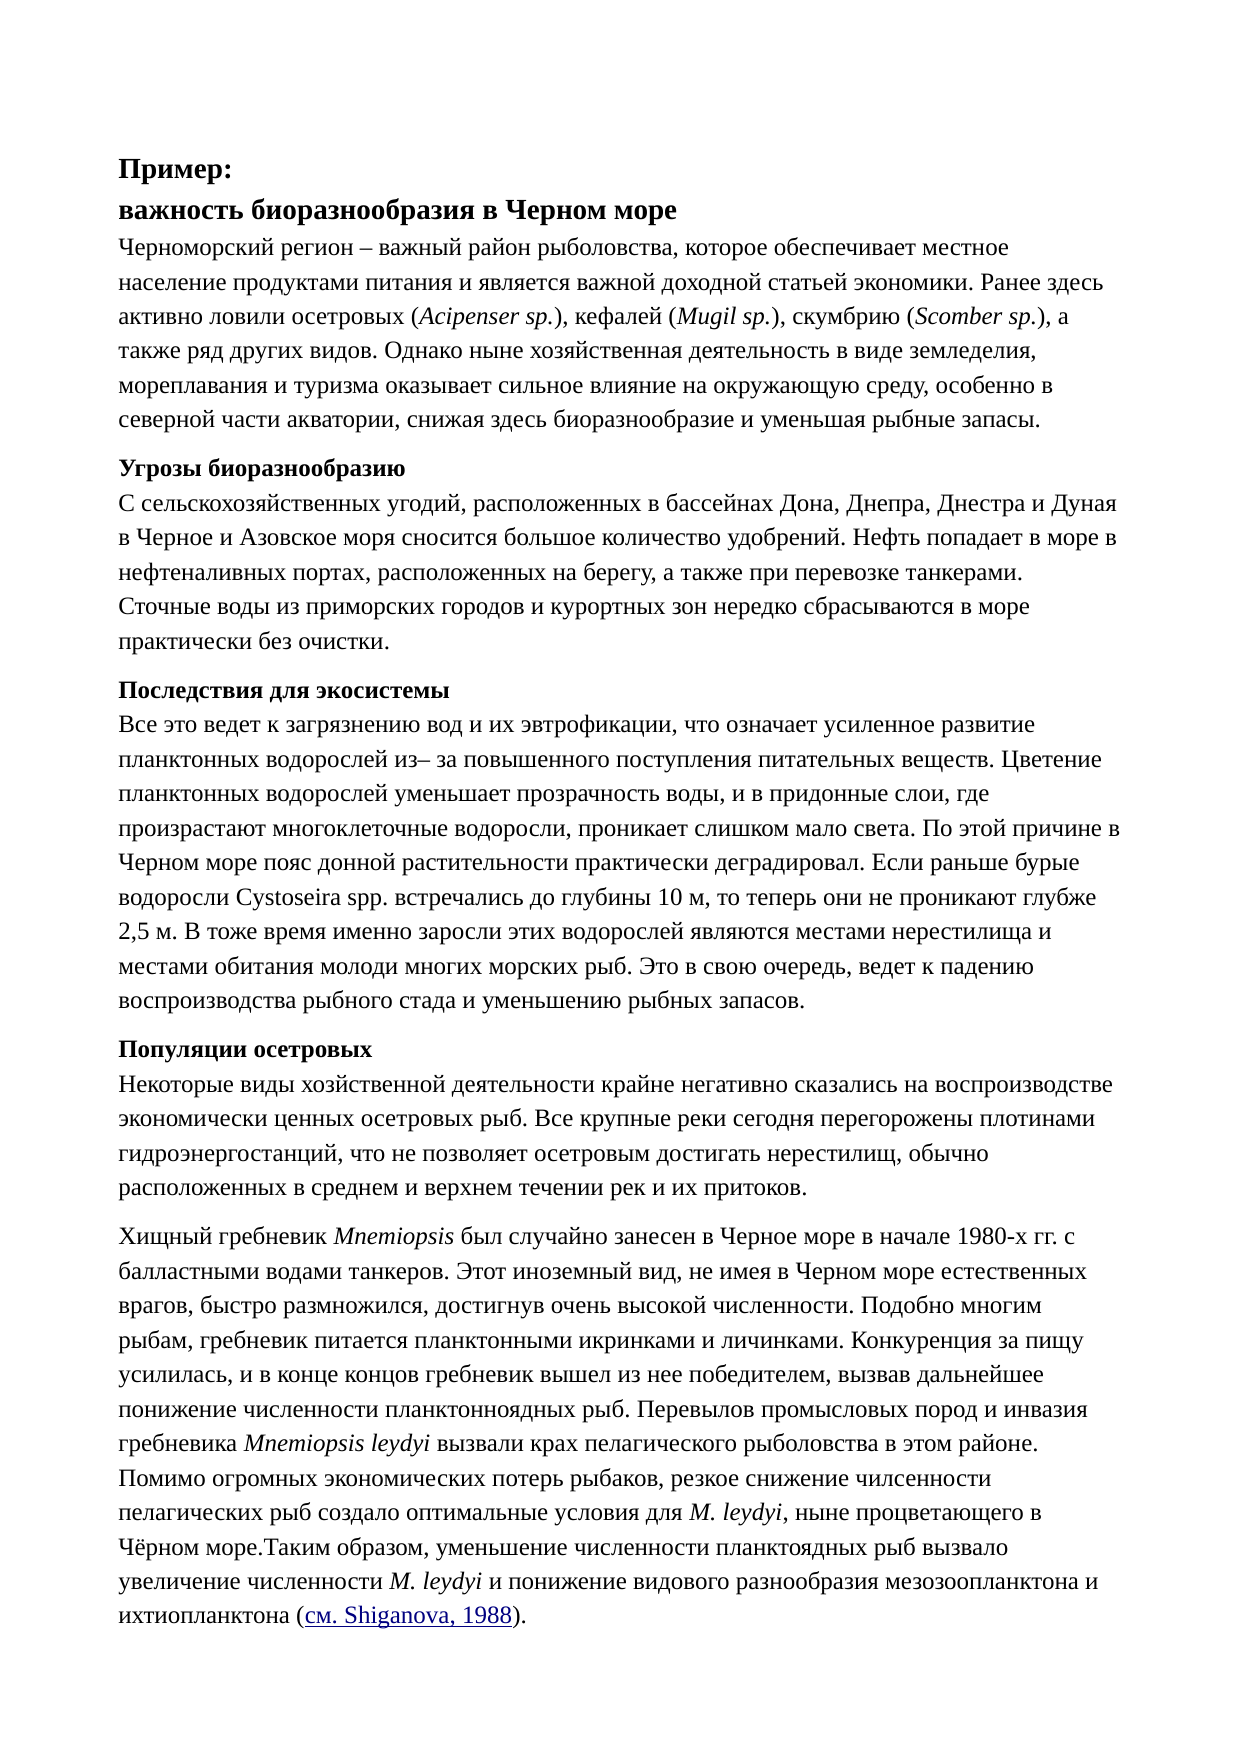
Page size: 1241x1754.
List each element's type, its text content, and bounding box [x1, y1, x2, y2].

text Угрозы биоразнообразию С сельскохозяйственных угодий, расположенных в бассейнах Дона, Днепра, Днестра и Дуная в Черное и Азовское моря сносится большое количество удобрений. Нефть попадает в море в нефтеналивных портах, расположенных на берегу, а также при перевозке танкерами. Сточные воды из приморских городов и курортных зон нередко сбрасываются в море практически без очистки. [118, 453, 1122, 655]
text Черноморский регион – важный район рыболовства, которое обеспечивает местное население продуктами питания и является важной доходной статьей экономики. Ранее здесь активно ловили осетровых (Acipenser sp.), кефалей (Mugil sp.), скумбрию (Scomber sp.), а также ряд других видов. Однако ныне хозяйственная деятельность в виде земледелия, мореплавания и туризма оказывает сильное влияние на окружающую среду, особенно в северной части акватории, снижая здесь биоразнообразие и уменьшая рыбные запасы. [118, 232, 1122, 433]
text Хищный гребневик Mnemiopsis был случайно занесен в Черное море в начале 1980-х гг. с балластными водами танкеров. Этот иноземный вид, не имея в Черном море естественных врагов, быстро размножился, достигнув очень высокой численности. Подобно многим рыбам, гребневик питается планктонными икринками и личинками. Конкуренция за пищу усилилась, и в конце концов гребневик вышел из нее победителем, вызвав дальнейшее понижение численности планктонноядных рыб. Перевылов промысловых пород и инвазия гребневика Mnemiopsis leydyi вызвали крах пелагического рыболовства в этом районе. Помимо огромных экономических потерь рыбаков, резкое снижение чилсенности пелагических рыб создало оптимальные условия для M. leydyi, ныне процветающего в Чёрном море.Таким образом, уменьшение численности планктоядных рыб вызвало увеличение численности M. leydyi и понижение видового разнообразия мезозоопланктона и ихтиопланктона (см. Shiganova, 1988). [118, 1221, 1122, 1629]
text Популяции осетровых Некоторые виды хозйственной деятельности крайне негативно сказались на воспроизводстве экономически ценных осетровых рыб. Все крупные реки сегодня перегорожены плотинами гидроэнергостанций, что не позволяет осетровым достигать нерестилищ, обычно расположенных в среднем и верхнем течении рек и их притоков. [118, 1034, 1122, 1201]
text Пример: важность биоразнообразия в Черном море [118, 152, 1122, 225]
text Последствия для экосистемы Все это ведет к загрязнению вод и их эвтрофикации, что означает усиленное развитие планктонных водорослей из– за повышенного поступления питательных веществ. Цветение планктонных водорослей уменьшает прозрачность воды, и в придонные слои, где произрастают многоклеточные водоросли, проникает слишком мало света. По этой причине в Черном море пояс донной растительности практически деградировал. Если раньше бурые водоросли Cystoseira spp. встречались до глубины 10 м, то теперь они не проникают глубже 2,5 м. В тоже время именно заросли этих водорослей являются местами нерестилища и местами обитания молоди многих морских рыб. Это в свою очередь, ведет к падению воспроизводства рыбного стада и уменьшению рыбных запасов. [118, 675, 1122, 1014]
